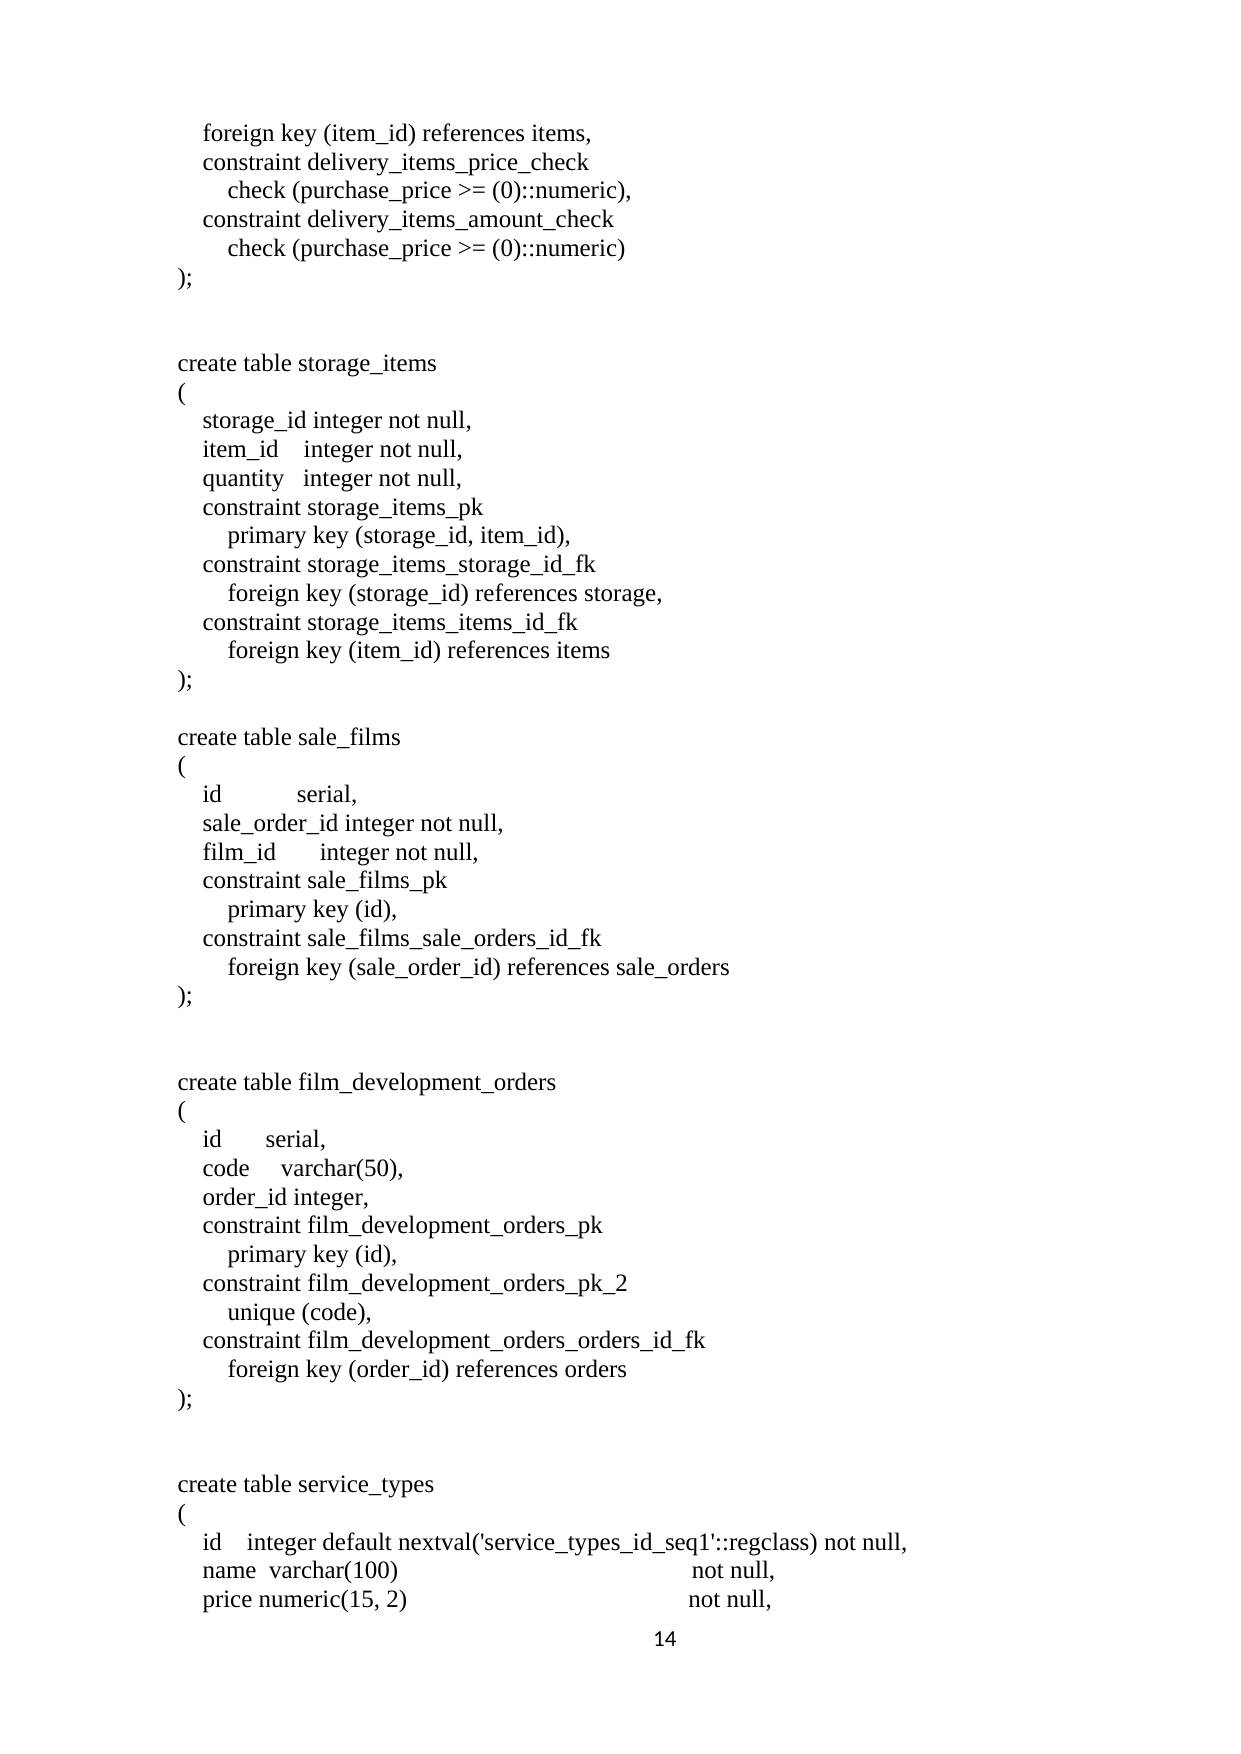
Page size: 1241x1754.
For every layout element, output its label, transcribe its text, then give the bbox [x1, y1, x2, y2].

text foreign key (order_id) references orders [177, 1354, 1152, 1383]
text ( [177, 751, 1152, 779]
text primary key (id), [177, 1239, 1152, 1268]
text create table sale_films [177, 722, 1152, 751]
text constraint storage_items_items_id_fk [177, 607, 1152, 636]
text ); [177, 664, 1152, 693]
text constraint film_development_orders_pk [177, 1211, 1152, 1239]
text foreign key (storage_id) references storage, [177, 578, 1152, 607]
text id integer default nextval('service_types_id_seq1'::regclass) not null, [177, 1527, 1152, 1556]
text film_id integer not null, [177, 837, 1152, 866]
text ( [177, 377, 1152, 406]
text constraint film_development_orders_orders_id_fk [177, 1326, 1152, 1354]
text order_id integer, [177, 1182, 1152, 1211]
text id serial, [177, 1124, 1152, 1153]
text constraint delivery_items_amount_check [177, 204, 1152, 233]
text primary key (storage_id, item_id), [177, 521, 1152, 549]
text constraint delivery_items_price_check [177, 147, 1152, 176]
text quantity integer not null, [177, 463, 1152, 492]
text name varchar(100) not null, [177, 1556, 1152, 1584]
text unique (code), [177, 1297, 1152, 1326]
text price numeric(15, 2) not null, [177, 1584, 1152, 1613]
text ( [177, 1498, 1152, 1527]
text foreign key (item_id) references items [177, 636, 1152, 664]
text create table film_development_orders [177, 1067, 1152, 1096]
text primary key (id), [177, 894, 1152, 923]
text item_id integer not null, [177, 434, 1152, 463]
text storage_id integer not null, [177, 406, 1152, 434]
text constraint sale_films_sale_orders_id_fk [177, 923, 1152, 952]
text constraint storage_items_pk [177, 492, 1152, 521]
text ); [177, 1383, 1152, 1412]
text create table service_types [177, 1469, 1152, 1498]
text create table storage_items [177, 348, 1152, 377]
text constraint sale_films_pk [177, 866, 1152, 894]
text code varchar(50), [177, 1153, 1152, 1182]
text foreign key (sale_order_id) references sale_orders [177, 952, 1152, 981]
text constraint film_development_orders_pk_2 [177, 1268, 1152, 1297]
text ); [177, 262, 1152, 291]
text ( [177, 1096, 1152, 1124]
text sale_order_id integer not null, [177, 808, 1152, 837]
text foreign key (item_id) references items, [177, 118, 1152, 147]
text constraint storage_items_storage_id_fk [177, 549, 1152, 578]
text id serial, [177, 779, 1152, 808]
text ); [177, 981, 1152, 1009]
text check (purchase_price >= (0)::numeric) [177, 233, 1152, 262]
text check (purchase_price >= (0)::numeric), [177, 176, 1152, 204]
